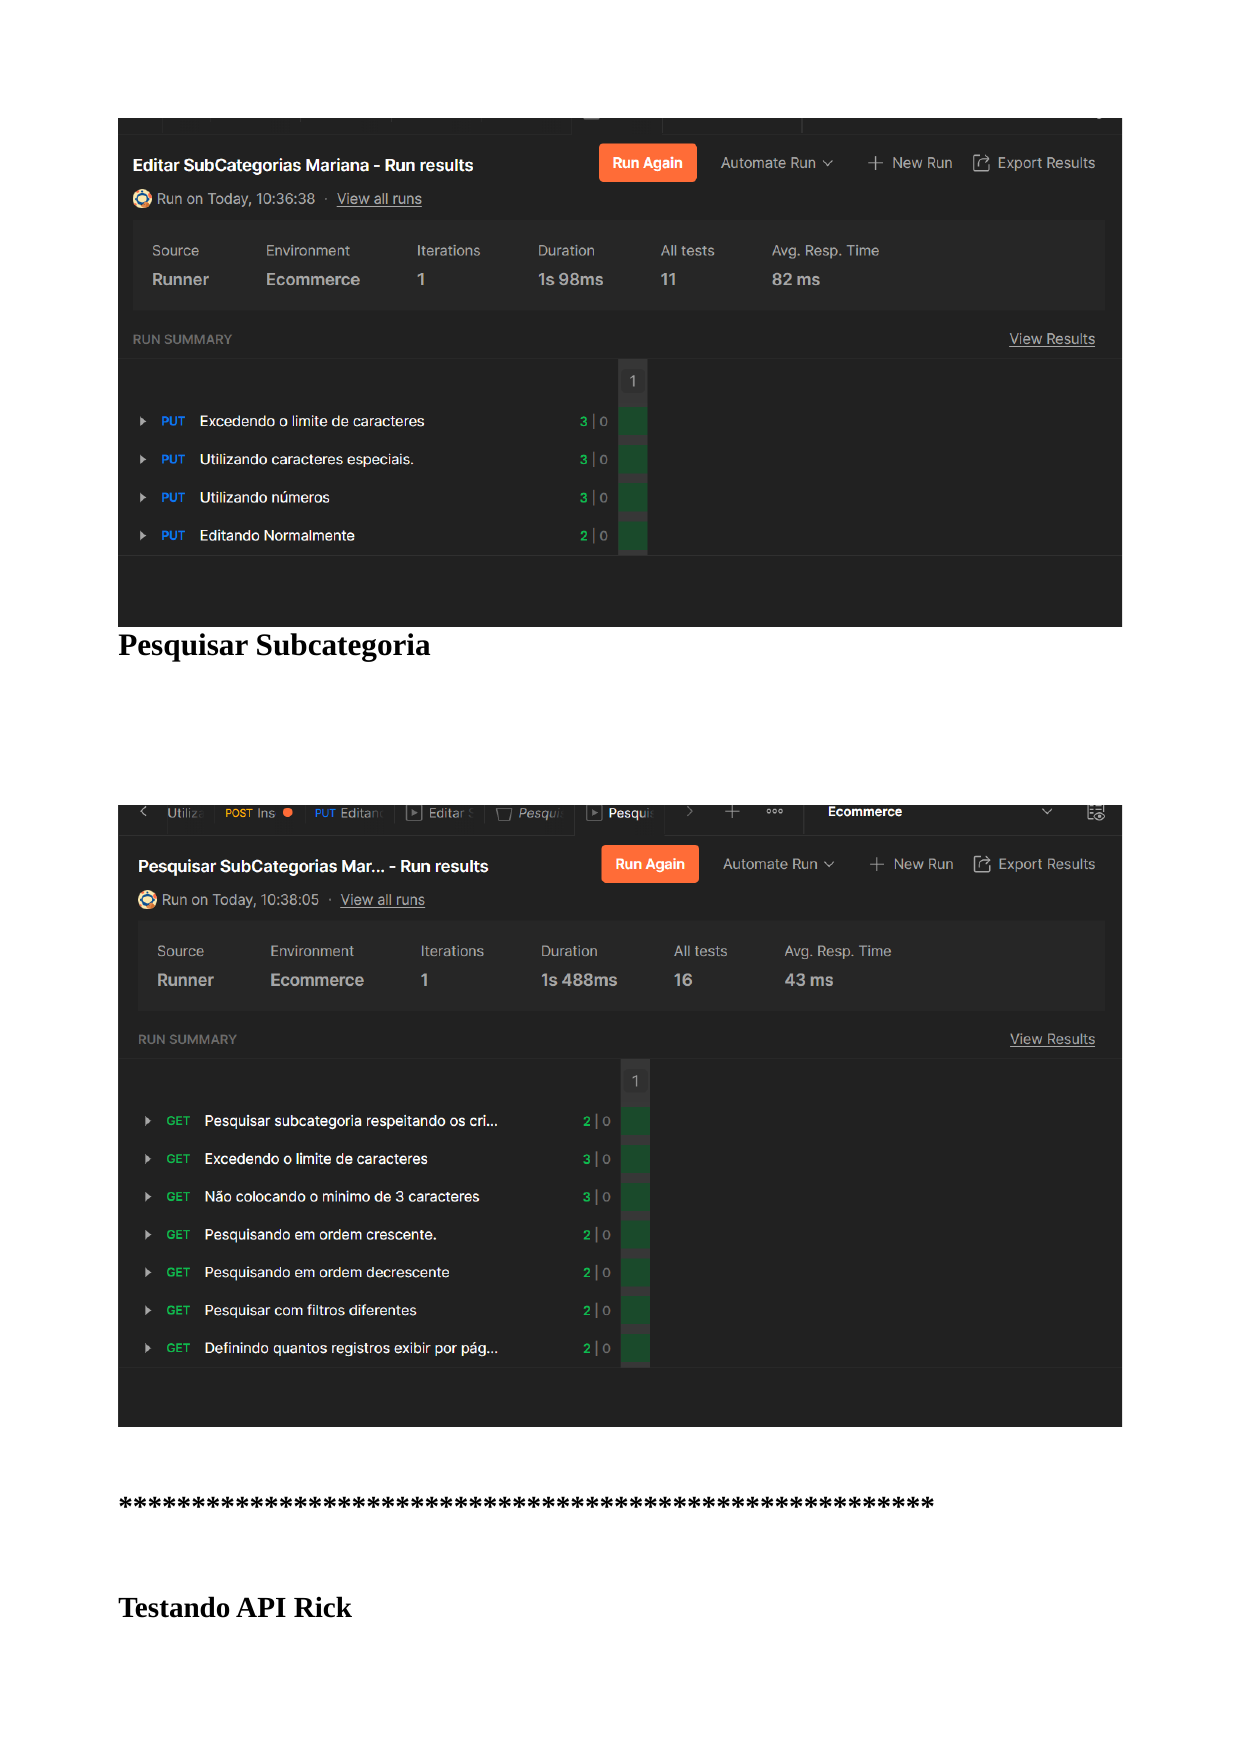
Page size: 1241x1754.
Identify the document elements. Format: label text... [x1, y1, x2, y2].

text Testando API Rick [118, 1590, 1122, 1623]
text Pesquisar Subcategoria [118, 627, 1122, 662]
picture [118, 805, 1123, 1427]
picture [118, 118, 1123, 627]
text ******************************************************** [118, 1489, 1122, 1523]
